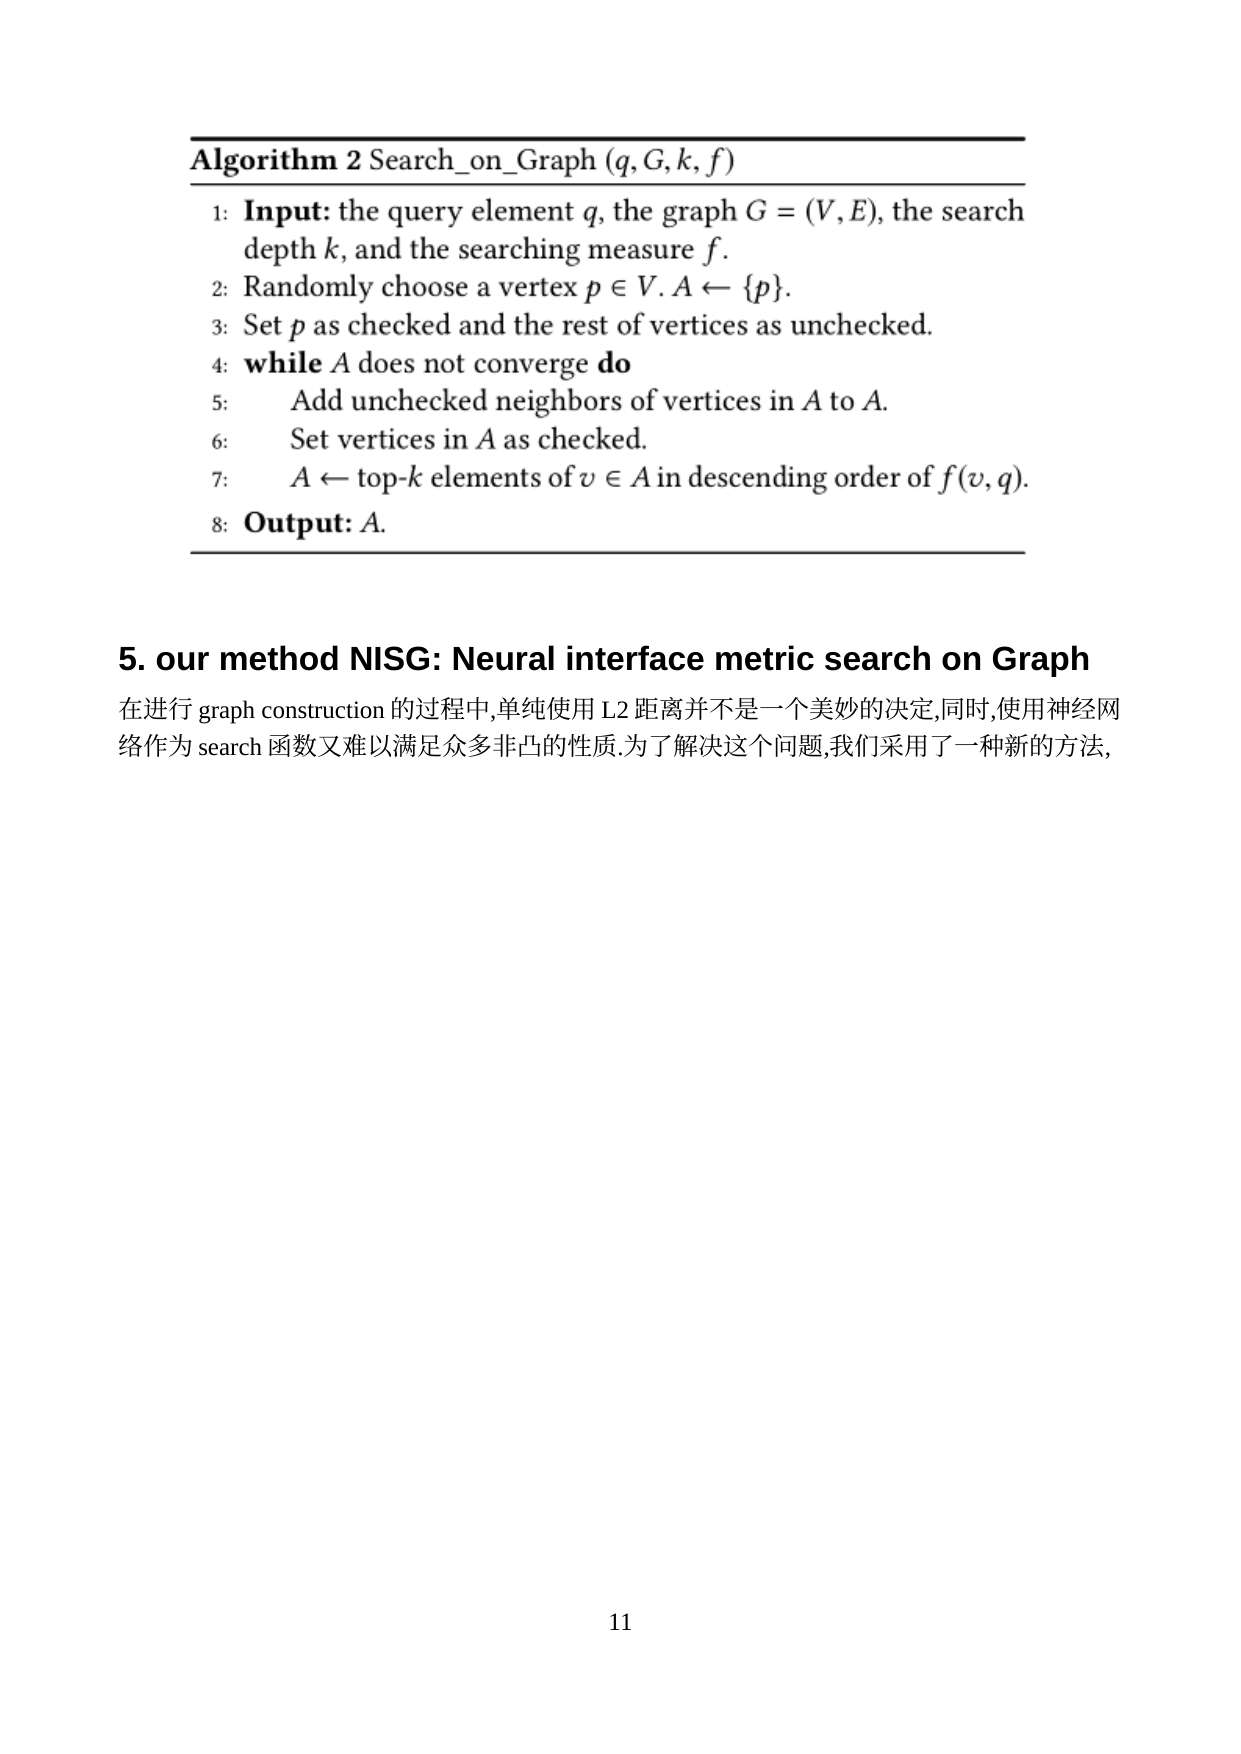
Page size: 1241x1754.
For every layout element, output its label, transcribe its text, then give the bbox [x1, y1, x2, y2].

subtitle our method NISG: Neural interface metric search on Graph [118, 639, 1122, 678]
text 在进行graph construction的过程中,单纯使用L2距离并不是一个美妙的决定,同时,使用神经网络作为search函数又难以满足众多非凸的性质.为了解决这个问题,我们采用了一种新的方法, [118, 690, 1122, 762]
